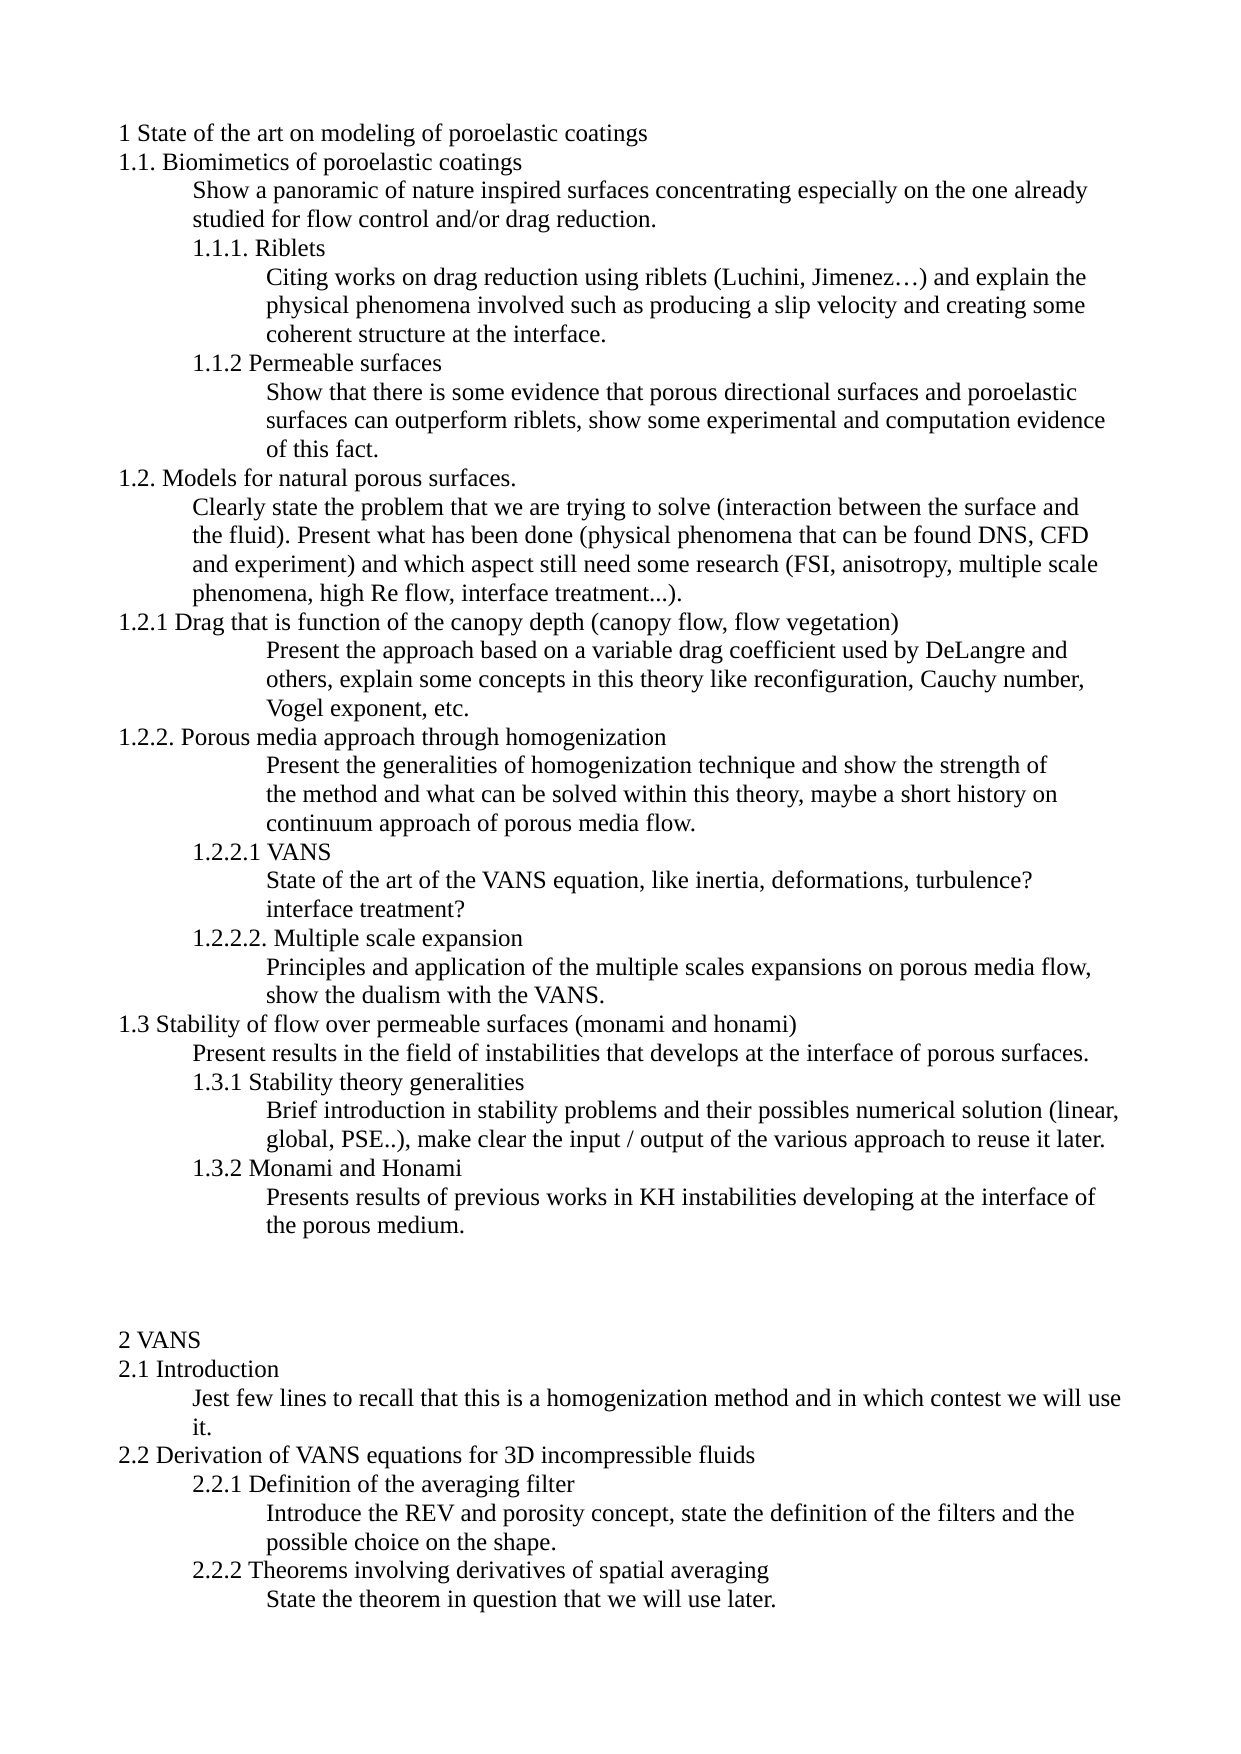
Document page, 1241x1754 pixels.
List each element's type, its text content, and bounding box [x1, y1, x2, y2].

text Jest few lines to recall that this is a homogenization method and in which contest we will use it. [118, 1383, 1122, 1441]
text Show that there is some evidence that porous directional surfaces and poroelastic surfaces can outperform riblets, show some experimental and computation evidence of this fact. [118, 377, 1122, 463]
text 2 VANS [118, 1326, 1122, 1354]
text Present results in the field of instabilities that develops at the interface of porous surfaces. [118, 1038, 1122, 1067]
text 2.2 Derivation of VANS equations for 3D incompressible fluids [118, 1441, 1122, 1469]
text 1.3 Stability of flow over permeable surfaces (monami and honami) [118, 1009, 1122, 1038]
text 2.1 Introduction [118, 1354, 1122, 1383]
text 1.3.1 Stability theory generalities [118, 1067, 1122, 1096]
text 1.1.1. Riblets [118, 233, 1122, 262]
text 1.1.2 Permeable surfaces [118, 348, 1122, 377]
text Show a panoramic of nature inspired surfaces concentrating especially on the one already studied for flow control and/or drag reduction. [118, 176, 1122, 233]
text Clearly state the problem that we are trying to solve (interaction between the surface and the fluid). Present what has been done (physical phenomena that can be found DNS, CFD and experiment) and which aspect still need some research (FSI, anisotropy, multiple scale phenomena, high Re flow, interface treatment...). [118, 492, 1122, 607]
text 2.2.1 Definition of the averaging filter [118, 1469, 1122, 1498]
text 1.2.2. Porous media approach through homogenization [118, 722, 1122, 751]
text 1.2.2.1 VANS [118, 837, 1122, 866]
text 1.1. Biomimetics of poroelastic coatings [118, 147, 1122, 176]
text Present the generalities of homogenization technique and show the strength of the method and what can be solved within this theory, maybe a short history on continuum approach of porous media flow. [118, 751, 1122, 837]
text Present the approach based on a variable drag coefficient used by DeLangre and others, explain some concepts in this theory like reconfiguration, Cauchy number, Vogel exponent, etc. [118, 636, 1122, 722]
text 1.2.2.2. Multiple scale expansion [118, 923, 1122, 952]
text Introduce the REV and porosity concept, state the definition of the filters and the possible choice on the shape. [118, 1498, 1122, 1556]
text Citing works on drag reduction using riblets (Luchini, Jimenez…) and explain the physical phenomena involved such as producing a slip velocity and creating some coherent structure at the interface. [118, 262, 1122, 348]
text 2.2.2 Theorems involving derivatives of spatial averaging [118, 1556, 1122, 1584]
text show the dualism with the VANS. [118, 981, 1122, 1009]
text 1.3.2 Monami and Honami [118, 1153, 1122, 1182]
text State of the art of the VANS equation, like inertia, deformations, turbulence? interface treatment? [118, 866, 1122, 923]
text 1.2.1 Drag that is function of the canopy depth (canopy flow, flow vegetation) [118, 607, 1122, 636]
text Presents results of previous works in KH instabilities developing at the interface of the porous medium. [118, 1182, 1122, 1239]
text Principles and application of the multiple scales expansions on porous media flow, [118, 952, 1122, 981]
text State the theorem in question that we will use later. [118, 1584, 1122, 1613]
text Brief introduction in stability problems and their possibles numerical solution (linear, global, PSE..), make clear the input / output of the various approach to reuse it later. [118, 1096, 1122, 1153]
text 1.2. Models for natural porous surfaces. [118, 463, 1122, 492]
text 1 State of the art on modeling of poroelastic coatings [118, 118, 1122, 147]
